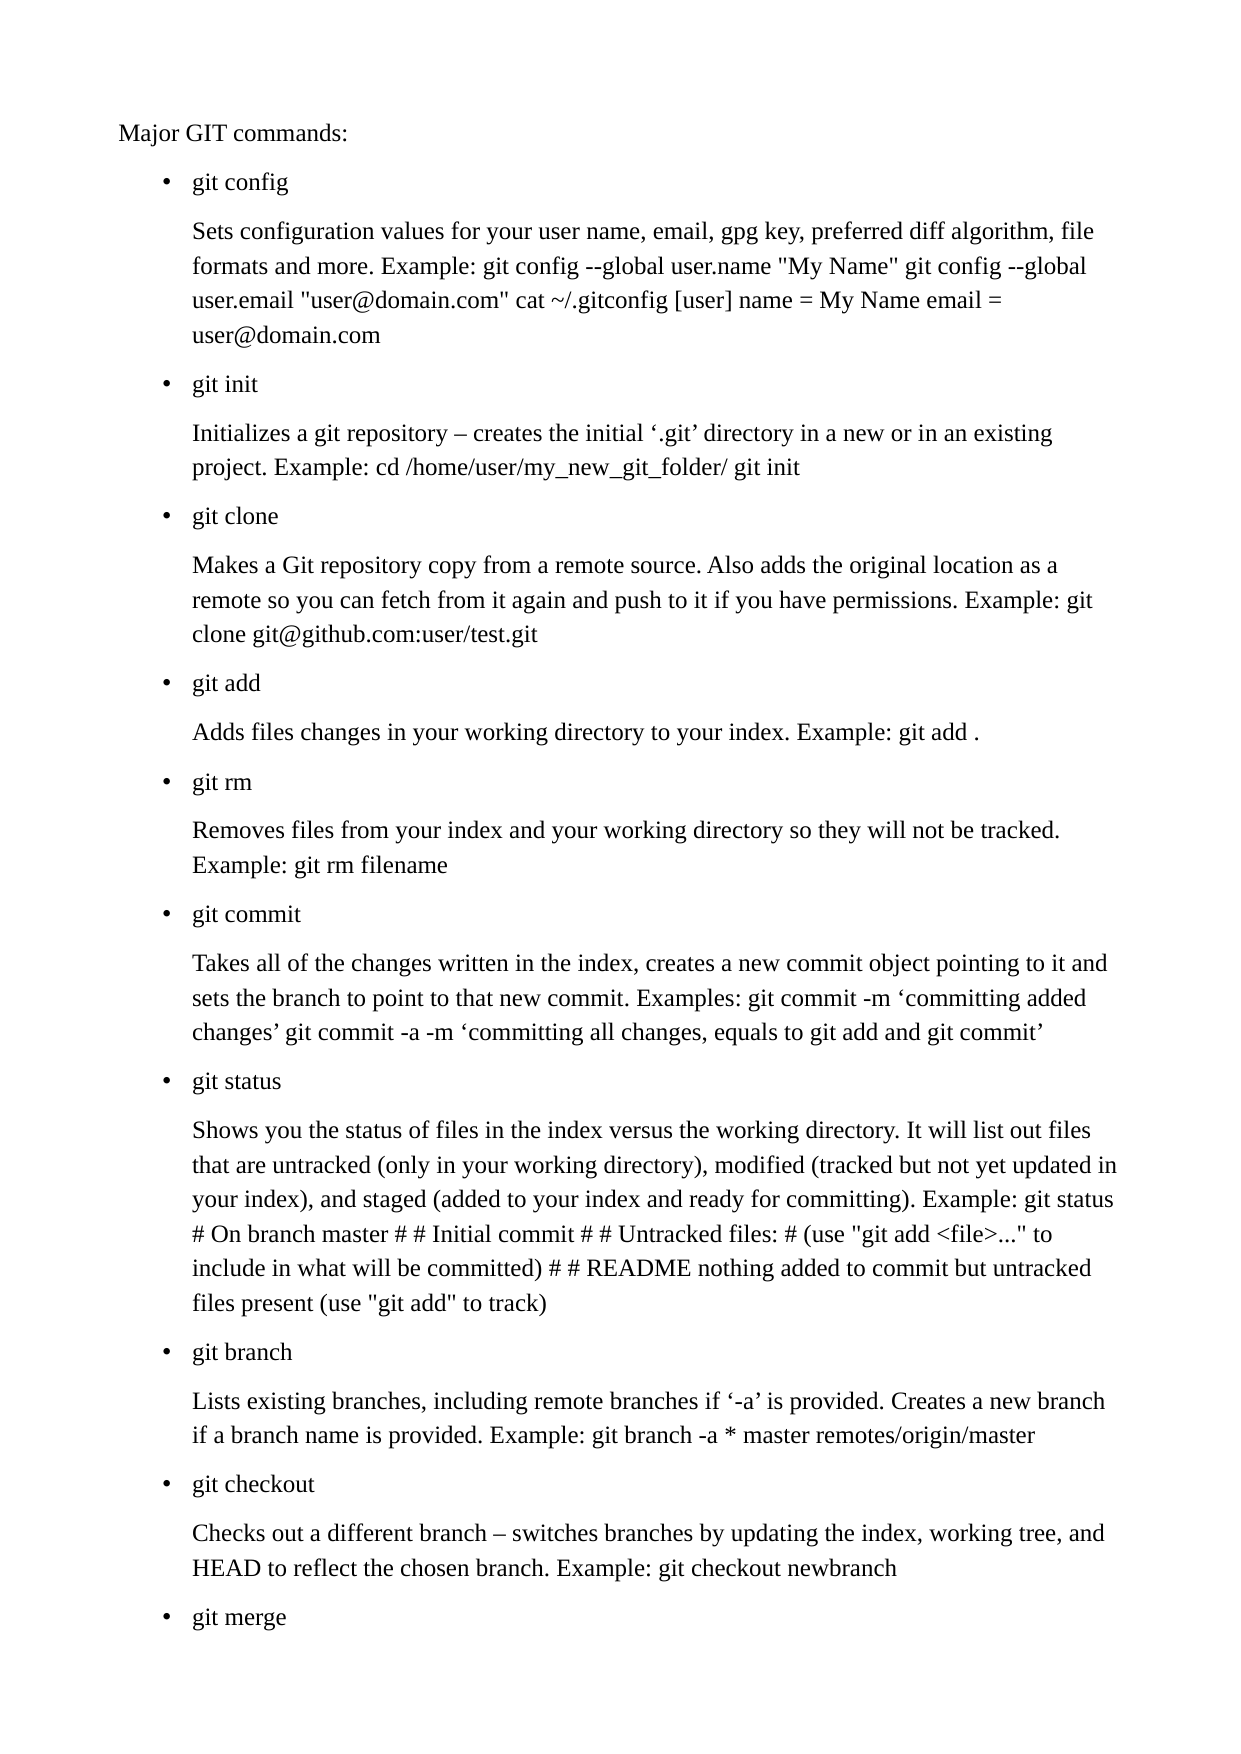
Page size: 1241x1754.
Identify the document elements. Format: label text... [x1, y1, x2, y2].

list git clone [162, 501, 1122, 530]
list git checkout [162, 1469, 1122, 1498]
list git init [162, 369, 1122, 397]
list git status [162, 1066, 1122, 1095]
list Adds files changes in your working directory to your index. Example: git add . [162, 717, 1122, 746]
list Takes all of the changes written in the index, creates a new commit object pointing to it and sets the branch to point to that new commit. Examples: git commit -m ‘committing added changes’ git commit -a -m ‘committing all changes, equals to git add and git commit’ [162, 948, 1122, 1046]
list git rm [162, 767, 1122, 795]
list git merge [162, 1602, 1122, 1631]
list git add [162, 668, 1122, 697]
list git commit [162, 899, 1122, 928]
list Checks out a different branch – switches branches by updating the index, working tree, and HEAD to reflect the chosen branch. Example: git checkout newbranch [162, 1518, 1122, 1582]
list git branch [162, 1337, 1122, 1366]
list Sets configuration values for your user name, email, gpg key, preferred diff algorithm, file formats and more. Example: git config --global user.name "My Name" git config --global user.email "user@domain.com" cat ~/.gitconfig [user] name = My Name email = user@domain.com [162, 216, 1122, 348]
list Makes a Git repository copy from a remote source. Also adds the original location as a remote so you can fetch from it again and push to it if you have permissions. Example: git clone git@github.com:user/test.git [162, 550, 1122, 648]
list git config [162, 167, 1122, 196]
list Lists existing branches, including remote branches if ‘-a’ is provided. Creates a new branch if a branch name is provided. Example: git branch -a * master remotes/origin/master [162, 1386, 1122, 1449]
list Shows you the status of files in the index versus the working directory. It will list out files that are untracked (only in your working directory), modified (tracked but not yet updated in your index), and staged (added to your index and ready for committing). Example: git status # On branch master # # Initial commit # # Untracked files: # (use "git add <file>..." to include in what will be committed) # # README nothing added to commit but untracked files present (use "git add" to track) [162, 1115, 1122, 1316]
list Removes files from your index and your working directory so they will not be tracked. Example: git rm filename [162, 816, 1122, 879]
list Initializes a git repository – creates the initial ‘.git’ directory in a new or in an existing project. Example: cd /home/user/my_new_git_folder/ git init [162, 418, 1122, 481]
text Major GIT commands: [118, 118, 1122, 147]
